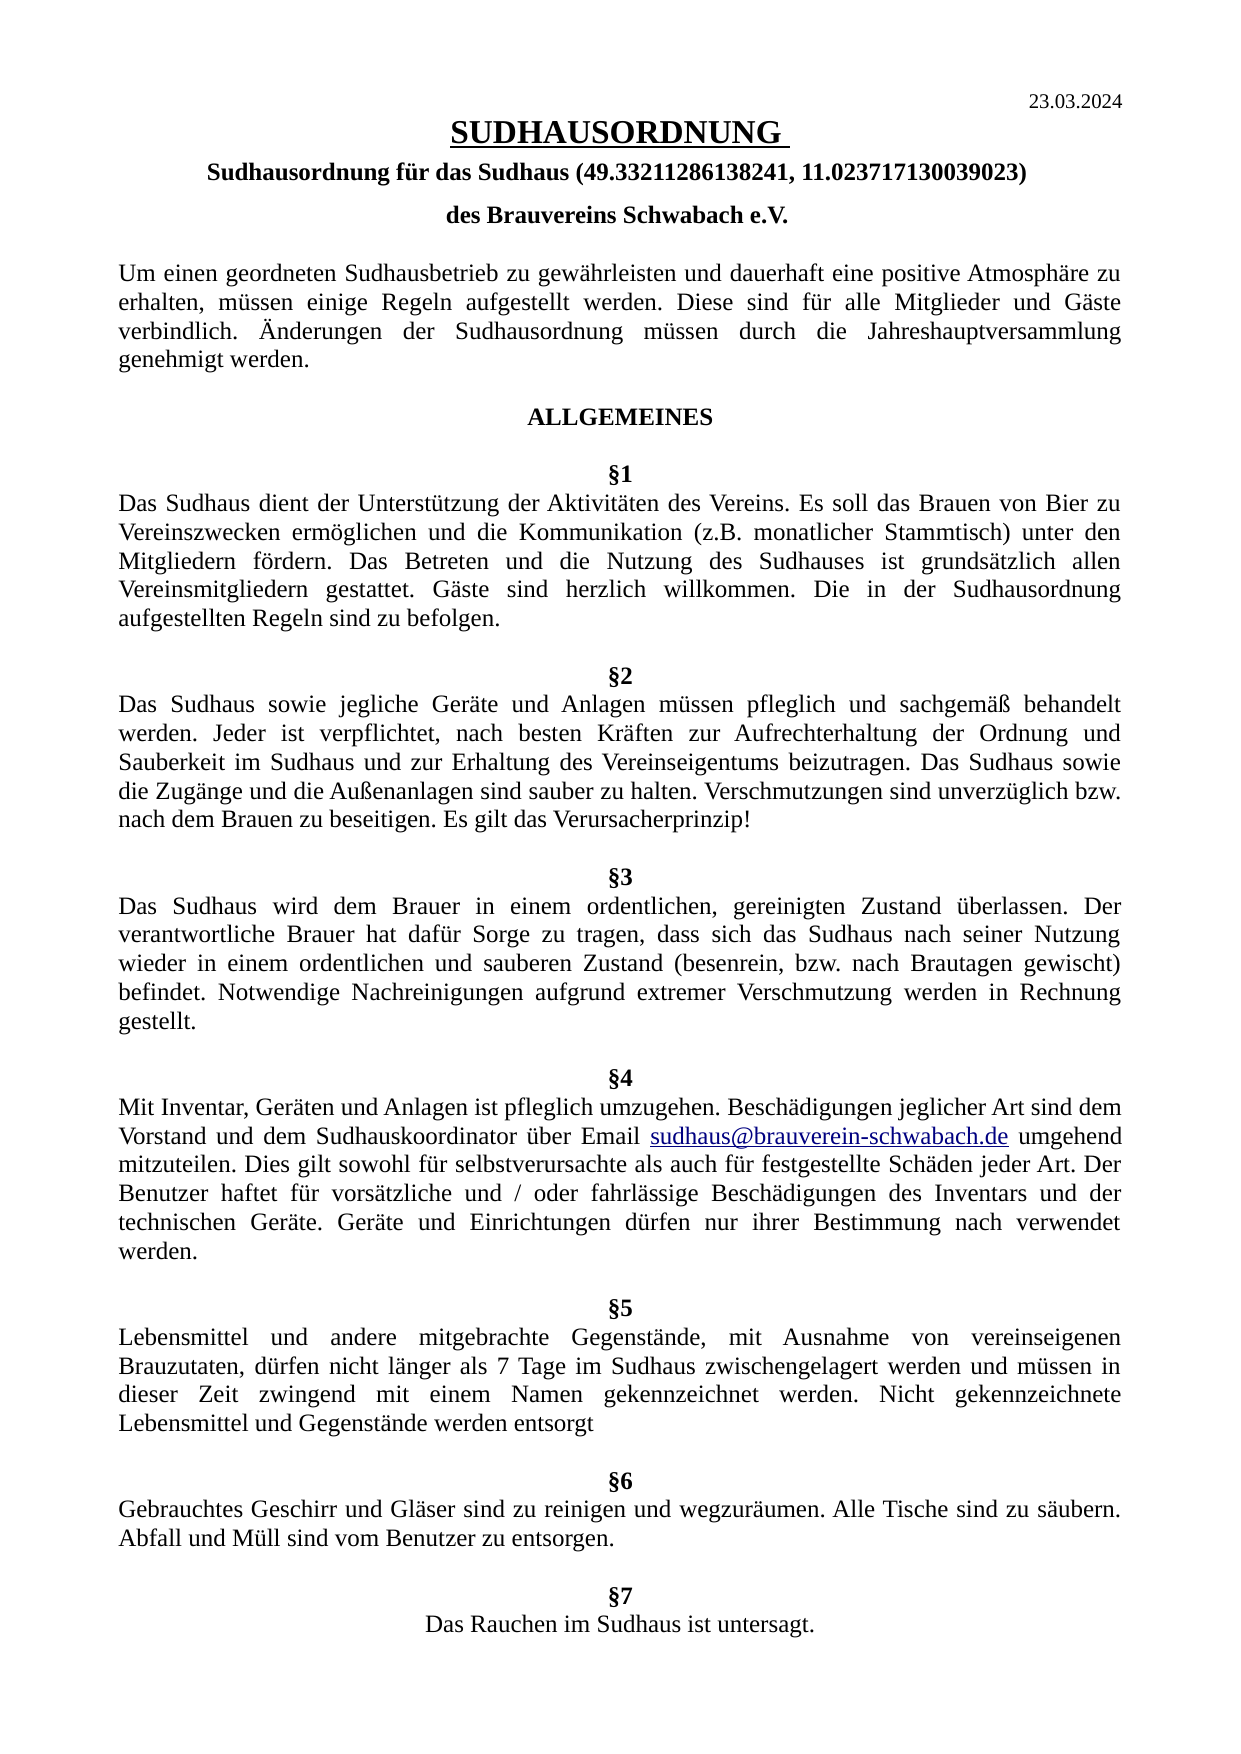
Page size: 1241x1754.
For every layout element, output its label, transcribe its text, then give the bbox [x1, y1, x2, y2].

text §3 [118, 862, 1122, 891]
text Das Rauchen im Sudhaus ist untersagt. [118, 1609, 1122, 1638]
text §6 [118, 1466, 1122, 1494]
text Das Sudhaus sowie jegliche Geräte und Anlagen müssen pfleglich und sachgemäß behandelt werden. Jeder ist verpflichtet, nach besten Kräften zur Aufrechterhaltung der Ordnung und Sauberkeit im Sudhaus und zur Erhaltung des Vereinseigentums beizutragen. Das Sudhaus sowie die Zugänge und die Außenanlagen sind sauber zu halten. Verschmutzungen sind unverzüglich bzw. nach dem Brauen zu beseitigen. Es gilt das Verursacherprinzip! [118, 689, 1122, 833]
text Das Sudhaus wird dem Brauer in einem ordentlichen, gereinigten Zustand überlassen. Der verantwortliche Brauer hat dafür Sorge zu tragen, dass sich das Sudhaus nach seiner Nutzung wieder in einem ordentlichen und sauberen Zustand (besenrein, bzw. nach Brautagen gewischt) befindet. Notwendige Nachreinigungen aufgrund extremer Verschmutzung werden in Rechnung gestellt. [118, 891, 1122, 1034]
text Mit Inventar, Geräten und Anlagen ist pfleglich umzugehen. Beschädigungen jeglicher Art sind dem Vorstand und dem Sudhauskoordinator über Email sudhaus@brauverein-schwabach.de umgehend mitzuteilen. Dies gilt sowohl für selbstverursachte als auch für festgestellte Schäden jeder Art. Der Benutzer haftet für vorsätzliche und / oder fahrlässige Beschädigungen des Inventars und der technischen Geräte. Geräte und Einrichtungen dürfen nur ihrer Bestimmung nach verwendet werden. [118, 1092, 1122, 1264]
text ALLGEMEINES [118, 402, 1122, 431]
text §1 [118, 459, 1122, 488]
text Um einen geordneten Sudhausbetrieb zu gewährleisten und dauerhaft eine positive Atmosphäre zu erhalten, müssen einige Regeln aufgestellt werden. Diese sind für alle Mitglieder und Gäste verbindlich. Änderungen der Sudhausordnung müssen durch die Jahreshauptversammlung genehmigt werden. [118, 258, 1122, 373]
text Gebrauchtes Geschirr und Gläser sind zu reinigen und wegzuräumen. Alle Tische sind zu säubern. Abfall und Müll sind vom Benutzer zu entsorgen. [118, 1494, 1122, 1552]
text Lebensmittel und andere mitgebrachte Gegenstände, mit Ausnahme von vereinseigenen Brauzutaten, dürfen nicht länger als 7 Tage im Sudhaus zwischengelagert werden und müssen in dieser Zeit zwingend mit einem Namen gekennzeichnet werden. Nicht gekennzeichnete Lebensmittel und Gegenstände werden entsorgt [118, 1322, 1122, 1437]
text §4 [118, 1063, 1122, 1092]
text §2 [118, 661, 1122, 689]
text Das Sudhaus dient der Unterstützung der Aktivitäten des Vereins. Es soll das Brauen von Bier zu Vereinszwecken ermöglichen und die Kommunikation (z.B. monatlicher Stammtisch) unter den Mitgliedern fördern. Das Betreten und die Nutzung des Sudhauses ist grundsätzlich allen Vereinsmitgliedern gestattet. Gäste sind herzlich willkommen. Die in der Sudhausordnung aufgestellten Regeln sind zu befolgen. [118, 488, 1122, 632]
text §5 [118, 1293, 1122, 1322]
text §7 [118, 1581, 1122, 1609]
